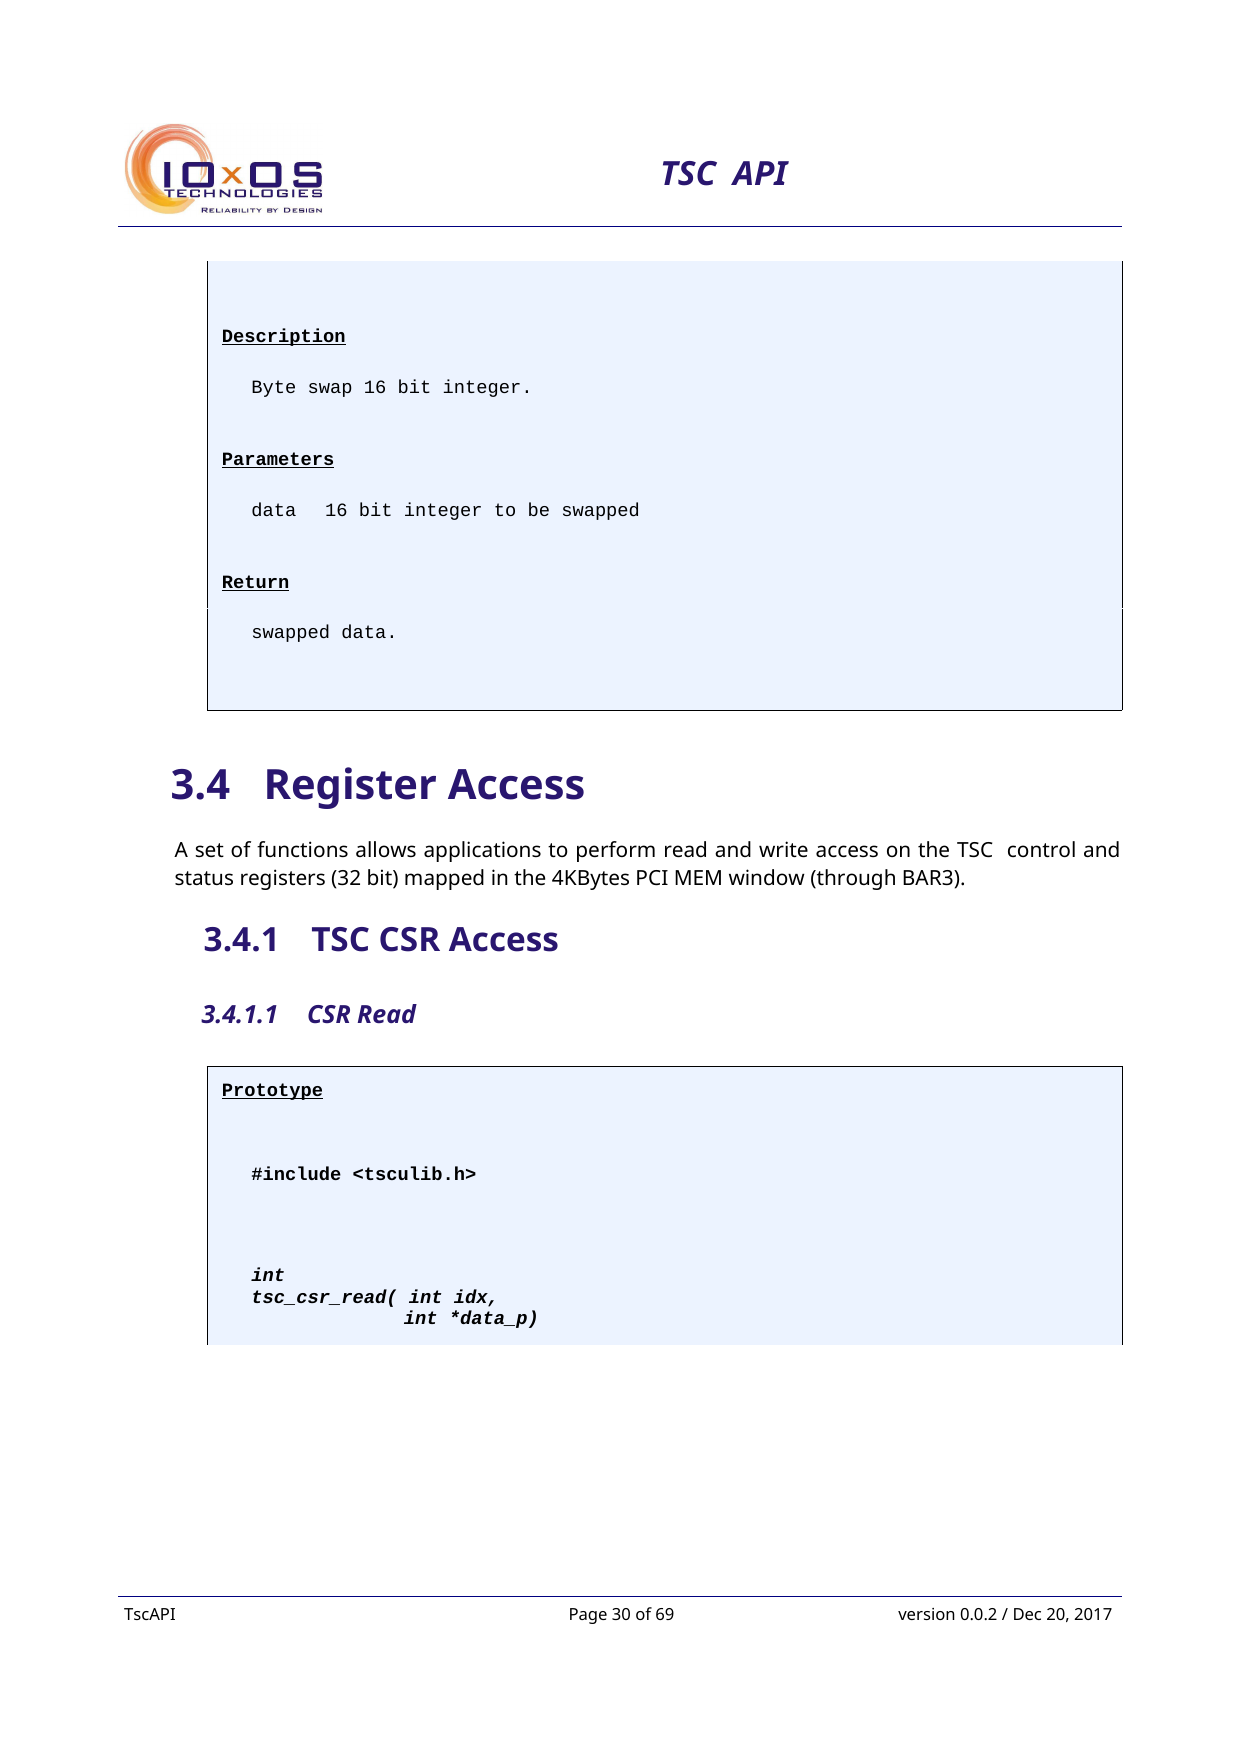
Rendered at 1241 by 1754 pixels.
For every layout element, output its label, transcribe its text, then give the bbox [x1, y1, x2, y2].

subtitle Return [208, 558, 1122, 608]
picture [123, 123, 323, 217]
text tsc_csr_read( int idx, [208, 1287, 1122, 1309]
subtitle Register Access [159, 754, 1122, 811]
text data 16 bit integer to be swapped [208, 486, 1122, 522]
subtitle CSR Read [195, 996, 1122, 1030]
text int *data_p) [208, 1309, 1122, 1345]
text A set of functions allows applications to perform read and write access on the TSC control and status registers (32 bit) mapped in the 4KBytes PCI MEM window (through BAR3). [174, 835, 1122, 892]
subtitle Parameters [208, 435, 1122, 486]
subtitle Description [208, 312, 1122, 363]
subtitle TSC CSR Access [195, 915, 1122, 961]
text swapped data. [208, 608, 1122, 659]
text Byte swap 16 bit integer. [208, 363, 1122, 399]
text Prototype [208, 1067, 1122, 1099]
text int [208, 1251, 1122, 1287]
text #include <tsculib.h> [208, 1150, 1122, 1201]
